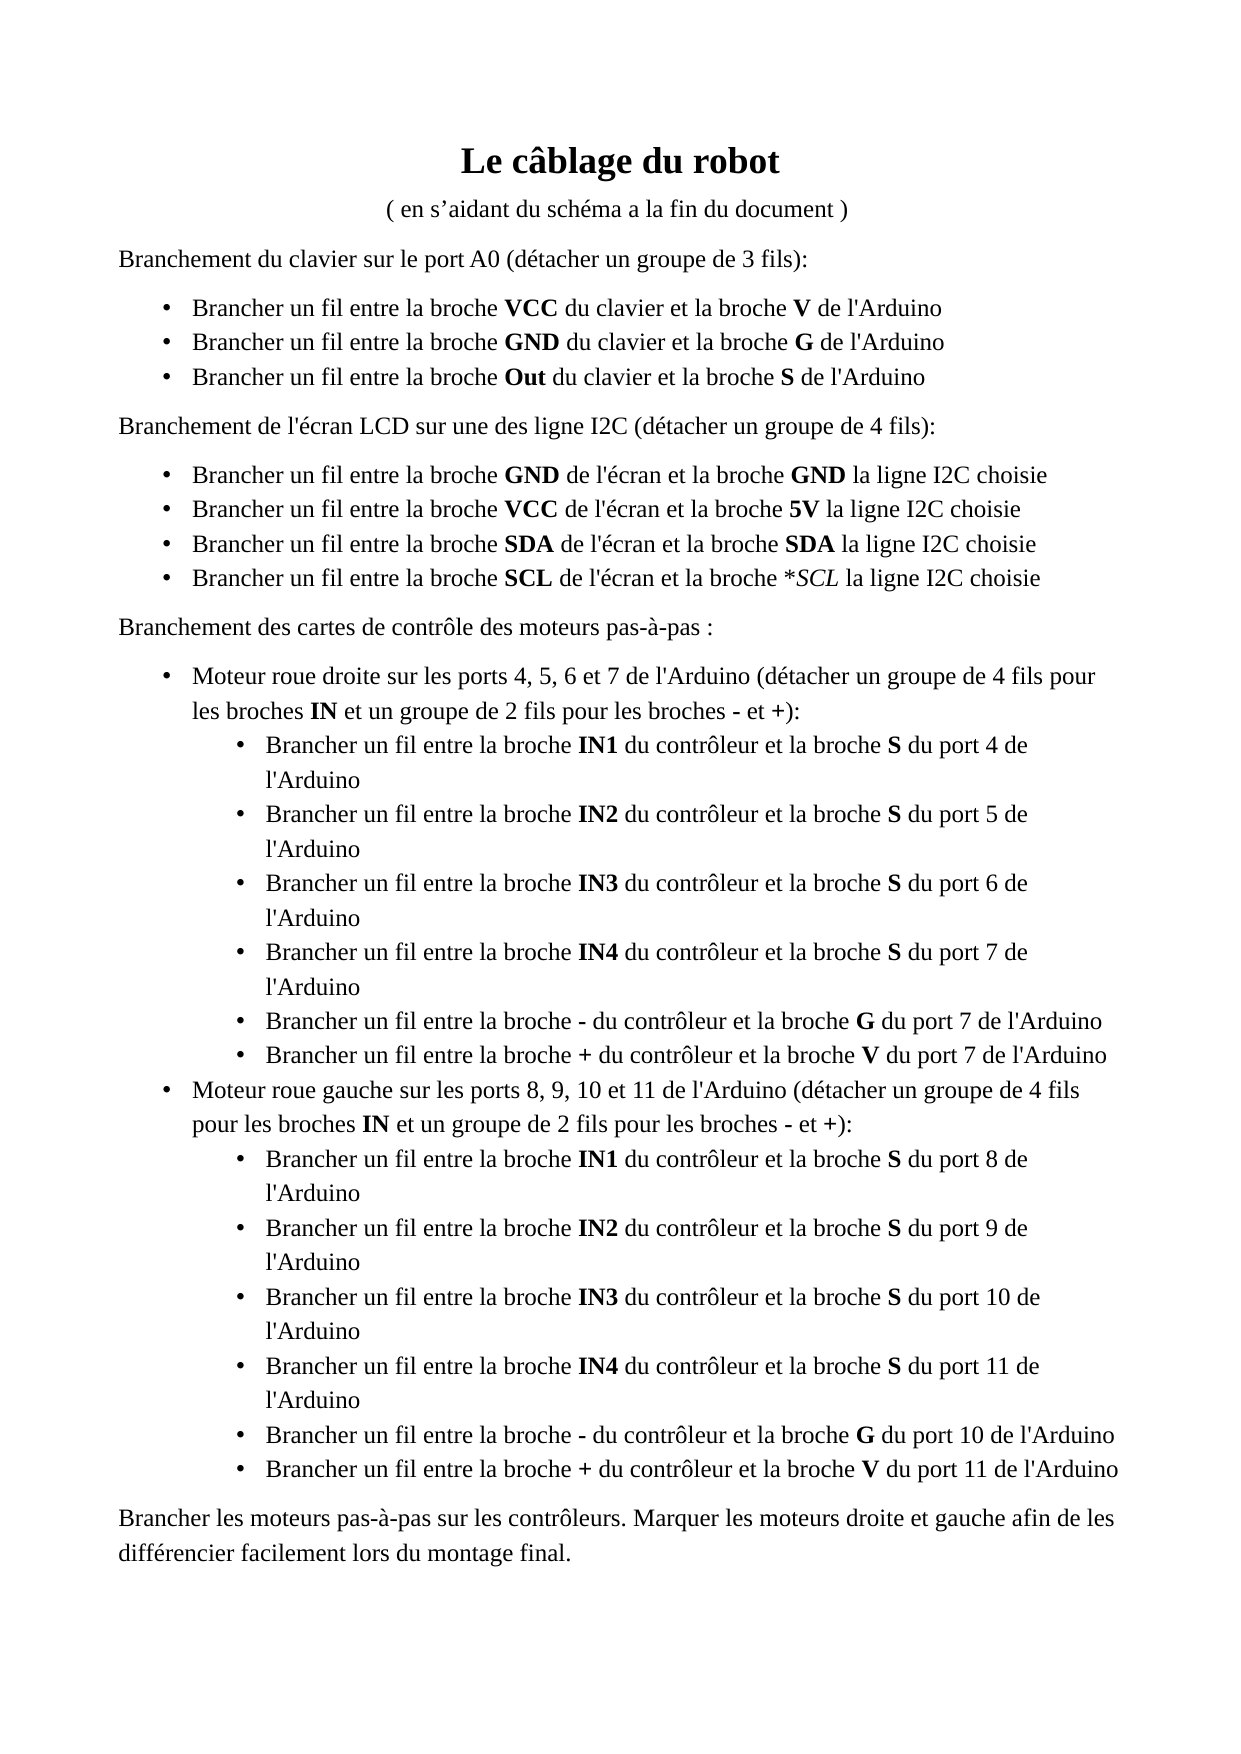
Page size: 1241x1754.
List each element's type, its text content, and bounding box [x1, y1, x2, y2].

text ( en s’aidant du schéma a la fin du document ) [118, 194, 1122, 223]
list Brancher un fil entre la broche VCC du clavier et la broche V de l'Arduino [162, 293, 1122, 321]
list Brancher un fil entre la broche VCC de l'écran et la broche 5V la ligne I2C choisie [162, 494, 1122, 523]
list Moteur roue gauche sur les ports 8, 9, 10 et 11 de l'Arduino (détacher un groupe de 4 fils pour les broches IN et un groupe de 2 fils pour les broches - et +): [162, 1075, 1122, 1138]
list Brancher un fil entre la broche - du contrôleur et la broche G du port 7 de l'Arduino [236, 1006, 1122, 1035]
list Brancher un fil entre la broche SCL de l'écran et la broche *SCL la ligne I2C choisie [162, 563, 1122, 592]
list Brancher un fil entre la broche IN2 du contrôleur et la broche S du port 5 de l'Arduino [236, 799, 1122, 862]
list Brancher un fil entre la broche IN4 du contrôleur et la broche S du port 11 de l'Arduino [236, 1351, 1122, 1414]
list Brancher un fil entre la broche GND du clavier et la broche G de l'Arduino [162, 327, 1122, 356]
list Moteur roue droite sur les ports 4, 5, 6 et 7 de l'Arduino (détacher un groupe de 4 fils pour les broches IN et un groupe de 2 fils pour les broches - et +): [162, 661, 1122, 724]
list Brancher un fil entre la broche IN2 du contrôleur et la broche S du port 9 de l'Arduino [236, 1213, 1122, 1276]
list Brancher un fil entre la broche - du contrôleur et la broche G du port 10 de l'Arduino [236, 1420, 1122, 1449]
list Brancher un fil entre la broche IN1 du contrôleur et la broche S du port 4 de l'Arduino [236, 730, 1122, 793]
list Brancher un fil entre la broche + du contrôleur et la broche V du port 7 de l'Arduino [236, 1041, 1122, 1069]
text Branchement de l'écran LCD sur une des ligne I2C (détacher un groupe de 4 fils): [118, 411, 1122, 439]
list Brancher un fil entre la broche Out du clavier et la broche S de l'Arduino [162, 362, 1122, 390]
text Branchement du clavier sur le port A0 (détacher un groupe de 3 fils): [118, 244, 1122, 272]
text Branchement des cartes de contrôle des moteurs pas-à-pas : [118, 612, 1122, 641]
list Brancher un fil entre la broche GND de l'écran et la broche GND la ligne I2C choisie [162, 460, 1122, 488]
text Brancher les moteurs pas-à-pas sur les contrôleurs. Marquer les moteurs droite et gauche afin de les différencier facilement lors du montage final. [118, 1503, 1122, 1567]
list Brancher un fil entre la broche + du contrôleur et la broche V du port 11 de l'Arduino [236, 1454, 1122, 1483]
list Brancher un fil entre la broche SDA de l'écran et la broche SDA la ligne I2C choisie [162, 529, 1122, 557]
subtitle Le câblage du robot [118, 139, 1122, 182]
list Brancher un fil entre la broche IN1 du contrôleur et la broche S du port 8 de l'Arduino [236, 1144, 1122, 1207]
list Brancher un fil entre la broche IN4 du contrôleur et la broche S du port 7 de l'Arduino [236, 937, 1122, 1000]
list Brancher un fil entre la broche IN3 du contrôleur et la broche S du port 6 de l'Arduino [236, 868, 1122, 931]
list Brancher un fil entre la broche IN3 du contrôleur et la broche S du port 10 de l'Arduino [236, 1282, 1122, 1345]
